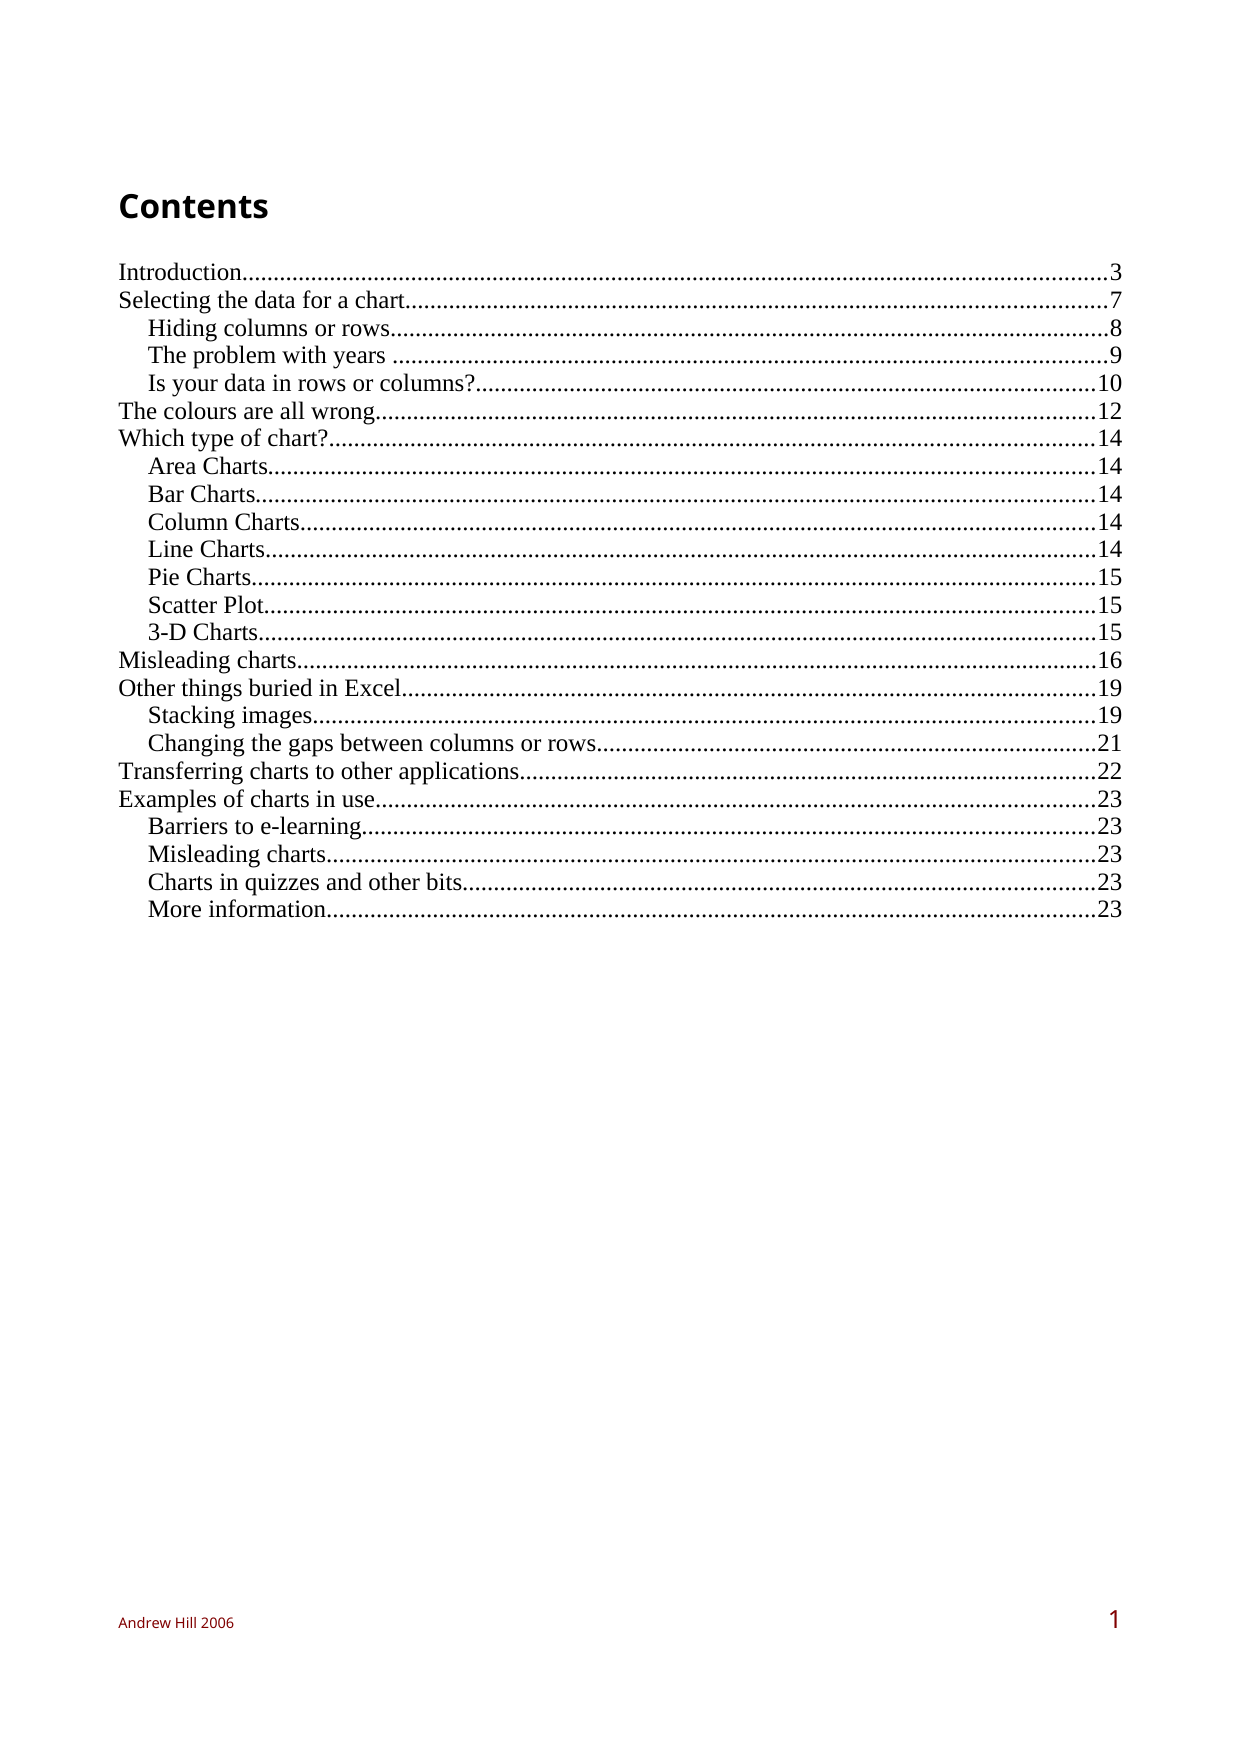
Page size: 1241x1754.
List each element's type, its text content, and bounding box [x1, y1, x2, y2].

text Other things buried in Excel 19 [118, 674, 1122, 702]
text More information 23 [148, 896, 1122, 923]
text The colours are all wrong 12 [118, 397, 1122, 424]
text Charts in quizzes and other bits 23 [148, 868, 1122, 896]
text Is your data in rows or columns? 10 [148, 369, 1122, 397]
text Line Charts 14 [148, 535, 1122, 563]
text Examples of charts in use 23 [118, 785, 1122, 812]
text Selecting the data for a chart 7 [118, 286, 1122, 314]
subtitle Contents [118, 183, 1122, 229]
text Bar Charts 14 [148, 480, 1122, 508]
text Misleading charts 16 [118, 646, 1122, 674]
text Transferring charts to other applications 22 [118, 757, 1122, 785]
text Pie Charts 15 [148, 563, 1122, 591]
text Column Charts 14 [148, 508, 1122, 535]
text Area Charts 14 [148, 452, 1122, 480]
text Hiding columns or rows 8 [148, 314, 1122, 341]
text Introduction 3 [118, 258, 1122, 286]
text The problem with years 9 [148, 341, 1122, 369]
text Stacking images 19 [148, 702, 1122, 729]
text Scatter Plot 15 [148, 591, 1122, 618]
text Which type of chart? 14 [118, 424, 1122, 452]
text Misleading charts 23 [148, 840, 1122, 868]
text Changing the gaps between columns or rows 21 [148, 729, 1122, 757]
text Barriers to e-learning 23 [148, 812, 1122, 840]
text 3-D Charts 15 [148, 618, 1122, 646]
